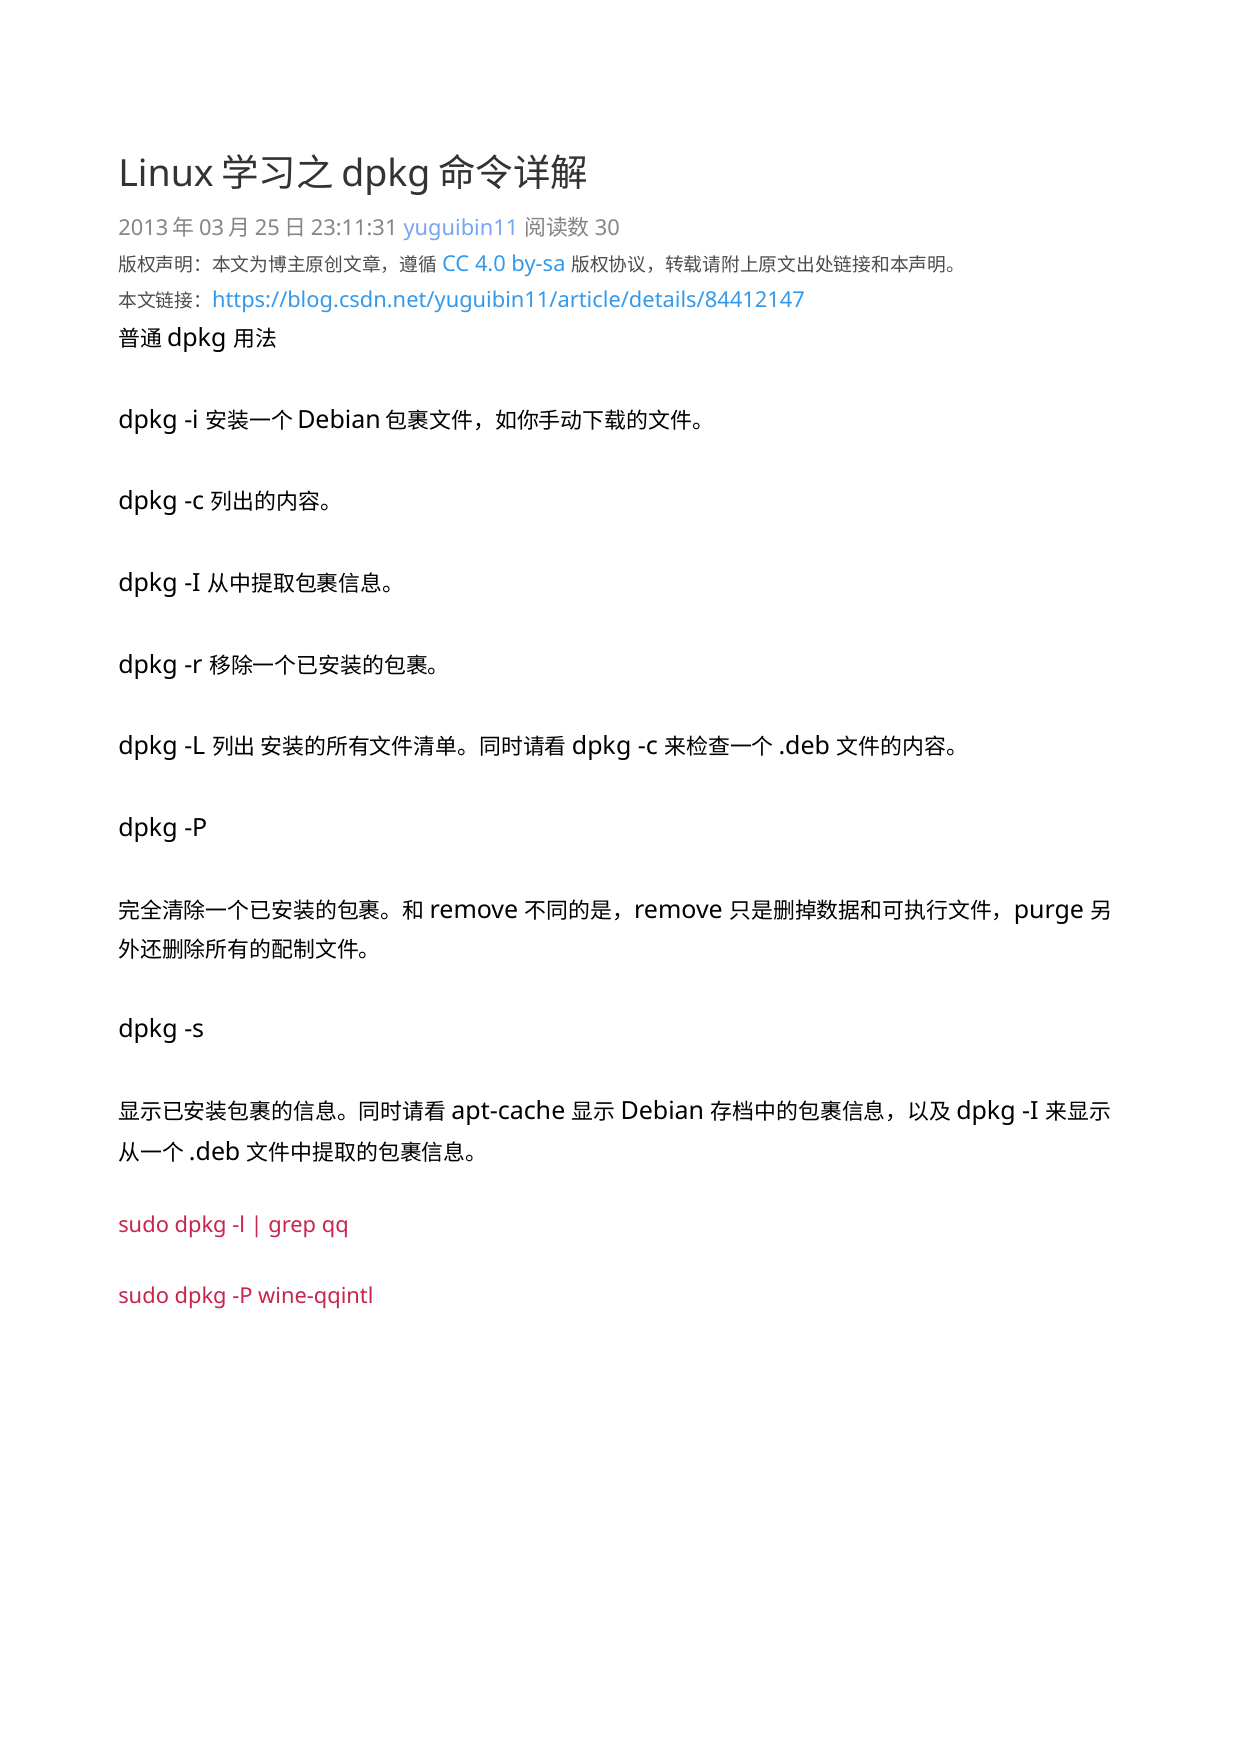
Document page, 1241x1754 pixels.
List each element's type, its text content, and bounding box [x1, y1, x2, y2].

text sudo dpkg -P wine-qqintl [118, 1280, 1122, 1310]
text 版权声明：本文为博主原创文章，遵循 CC 4.0 by-sa 版权协议，转载请附上原文出处链接和本声明。 [118, 248, 1122, 278]
text sudo dpkg -l | grep qq [118, 1209, 1122, 1238]
text 本文链接：https://blog.csdn.net/yuguibin11/article/details/84412147 [118, 284, 1122, 314]
text 2013年03月25日 23:11:31 yuguibin11 阅读数 30 [118, 210, 1100, 242]
subtitle Linux学习之dpkg命令详解 [118, 143, 1122, 198]
text 普通 dpkg 用法 dpkg -i 安装一个Debian包裹文件，如你手动下载的文件。 dpkg -c 列出的内容。 dpkg -I 从中提取包裹信息。 dpkg -r 移除一个已安装的包裹。 dpkg -L 列出 安装的所有文件清单。同时请看 dpkg -c 来检查一个 .deb 文件的内容。 dpkg -P 完全清除一个已安装的包裹。和 remove 不同的是，remove 只是删掉数据和可执行文件，purge 另外还删除所有的配制文件。 dpkg -s 显示已安装包裹的信息。同时请看 apt-cache 显示 Debian 存档中的包裹信息，以及 dpkg -I 来显示从一个 .deb 文件中提取的包裹信息。 [118, 320, 1122, 1167]
